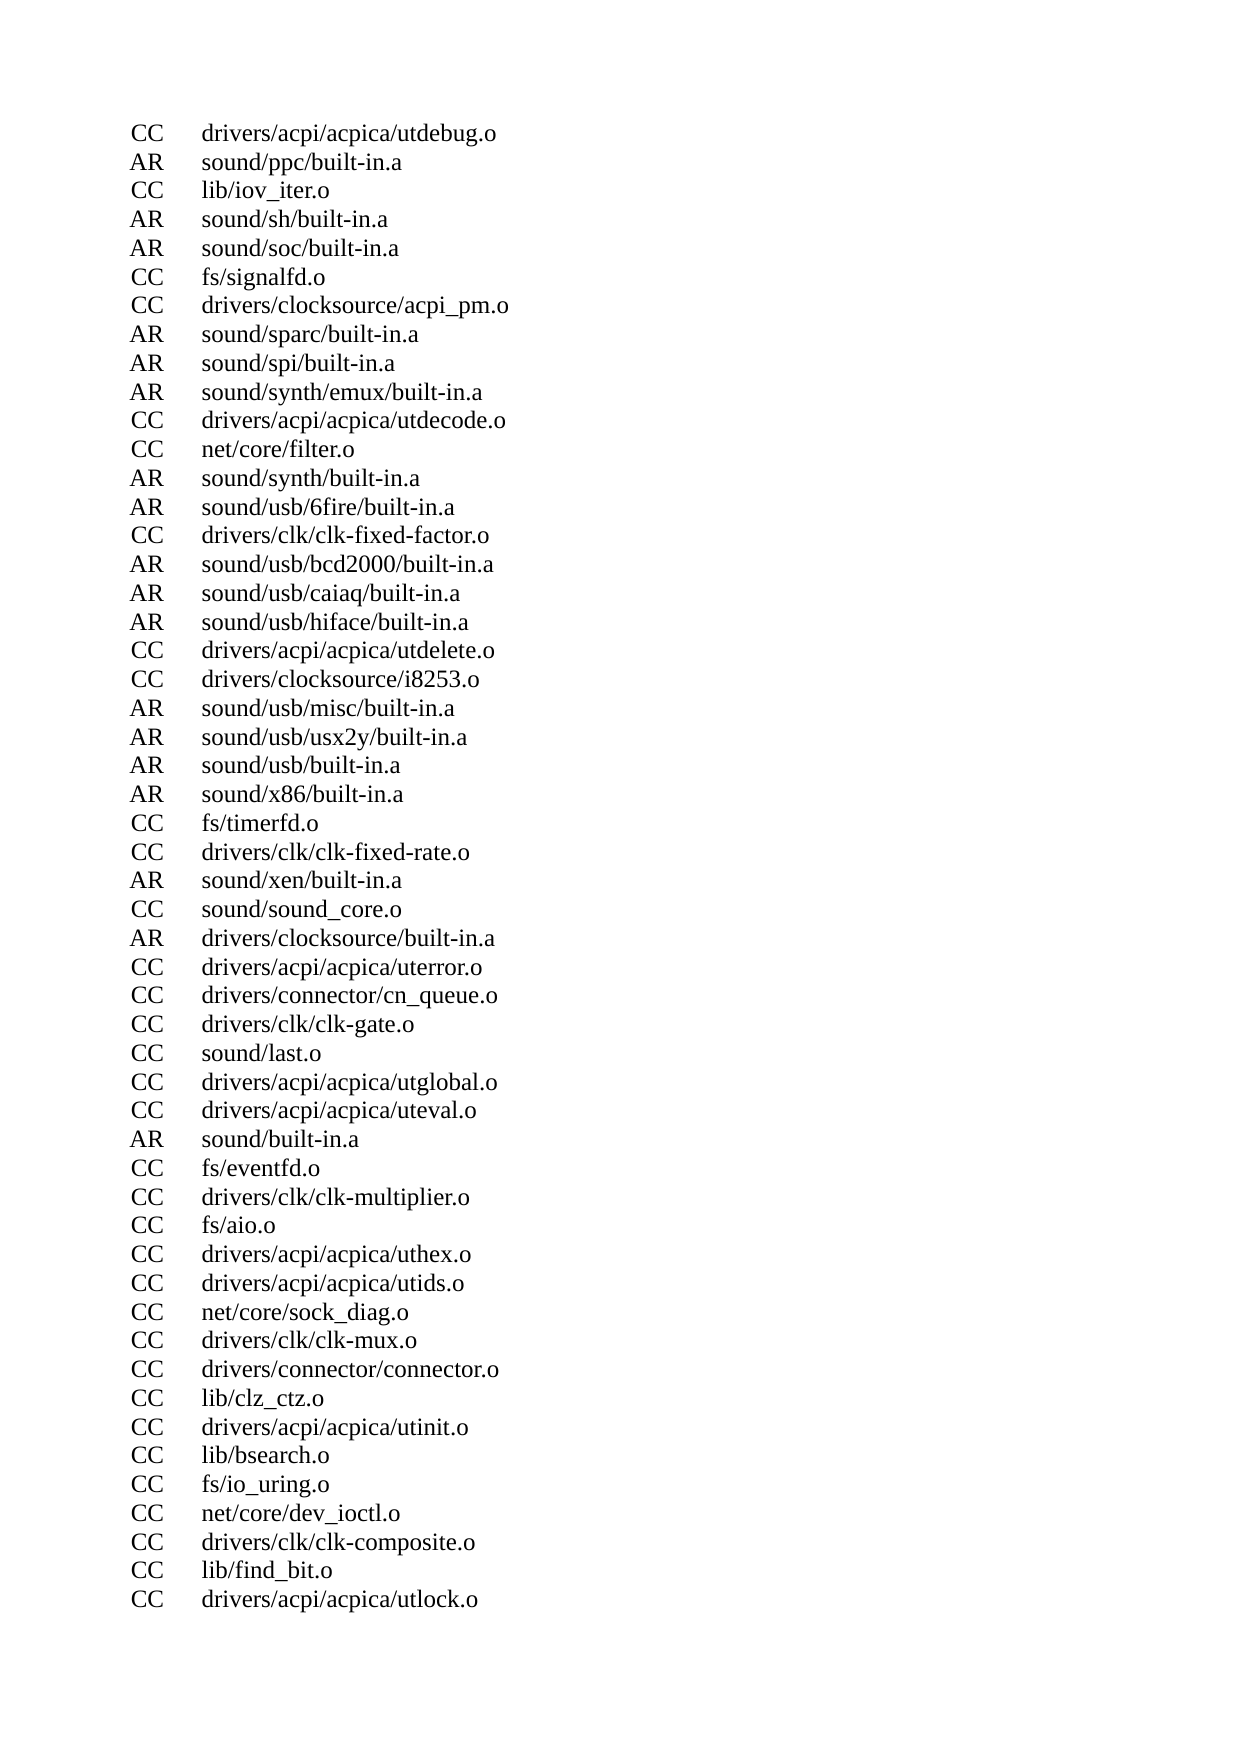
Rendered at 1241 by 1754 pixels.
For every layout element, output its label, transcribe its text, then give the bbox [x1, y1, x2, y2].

text CC lib/find_bit.o [118, 1556, 1122, 1584]
text CC drivers/acpi/acpica/utids.o [118, 1268, 1122, 1297]
text CC sound/last.o [118, 1038, 1122, 1067]
text CC lib/clz_ctz.o [118, 1383, 1122, 1412]
text CC drivers/connector/cn_queue.o [118, 981, 1122, 1009]
text AR sound/usb/hiface/built-in.a [118, 607, 1122, 636]
text AR sound/ppc/built-in.a [118, 147, 1122, 176]
text AR sound/x86/built-in.a [118, 779, 1122, 808]
text CC lib/bsearch.o [118, 1441, 1122, 1469]
text CC drivers/acpi/acpica/utlock.o [118, 1584, 1122, 1613]
text AR sound/synth/built-in.a [118, 463, 1122, 492]
text CC drivers/clk/clk-fixed-rate.o [118, 837, 1122, 866]
text CC drivers/acpi/acpica/uthex.o [118, 1239, 1122, 1268]
text AR sound/soc/built-in.a [118, 233, 1122, 262]
text CC drivers/clk/clk-mux.o [118, 1326, 1122, 1354]
text CC fs/aio.o [118, 1211, 1122, 1239]
text CC fs/signalfd.o [118, 262, 1122, 291]
text CC sound/sound_core.o [118, 894, 1122, 923]
text CC drivers/connector/connector.o [118, 1354, 1122, 1383]
text CC net/core/dev_ioctl.o [118, 1498, 1122, 1527]
text CC fs/timerfd.o [118, 808, 1122, 837]
text CC drivers/acpi/acpica/utdelete.o [118, 636, 1122, 664]
text CC drivers/clk/clk-fixed-factor.o [118, 521, 1122, 549]
text CC drivers/clk/clk-gate.o [118, 1009, 1122, 1038]
text AR sound/usb/caiaq/built-in.a [118, 578, 1122, 607]
text CC drivers/acpi/acpica/uteval.o [118, 1096, 1122, 1124]
text CC fs/eventfd.o [118, 1153, 1122, 1182]
text CC drivers/acpi/acpica/utdebug.o [118, 118, 1122, 147]
text AR sound/usb/built-in.a [118, 751, 1122, 779]
text CC fs/io_uring.o [118, 1469, 1122, 1498]
text AR sound/usb/misc/built-in.a [118, 693, 1122, 722]
text CC net/core/sock_diag.o [118, 1297, 1122, 1326]
text AR sound/usb/bcd2000/built-in.a [118, 549, 1122, 578]
text CC drivers/acpi/acpica/uterror.o [118, 952, 1122, 981]
text AR sound/usb/usx2y/built-in.a [118, 722, 1122, 751]
text CC lib/iov_iter.o [118, 176, 1122, 204]
text CC drivers/clocksource/acpi_pm.o [118, 291, 1122, 319]
text CC drivers/clk/clk-composite.o [118, 1527, 1122, 1556]
text AR sound/sh/built-in.a [118, 204, 1122, 233]
text AR sound/synth/emux/built-in.a [118, 377, 1122, 406]
text CC drivers/clocksource/i8253.o [118, 664, 1122, 693]
text CC drivers/clk/clk-multiplier.o [118, 1182, 1122, 1211]
text AR drivers/clocksource/built-in.a [118, 923, 1122, 952]
text CC drivers/acpi/acpica/utinit.o [118, 1412, 1122, 1441]
text AR sound/built-in.a [118, 1124, 1122, 1153]
text CC net/core/filter.o [118, 434, 1122, 463]
text AR sound/sparc/built-in.a [118, 319, 1122, 348]
text CC drivers/acpi/acpica/utdecode.o [118, 406, 1122, 434]
text AR sound/xen/built-in.a [118, 866, 1122, 894]
text CC drivers/acpi/acpica/utglobal.o [118, 1067, 1122, 1096]
text AR sound/usb/6fire/built-in.a [118, 492, 1122, 521]
text AR sound/spi/built-in.a [118, 348, 1122, 377]
